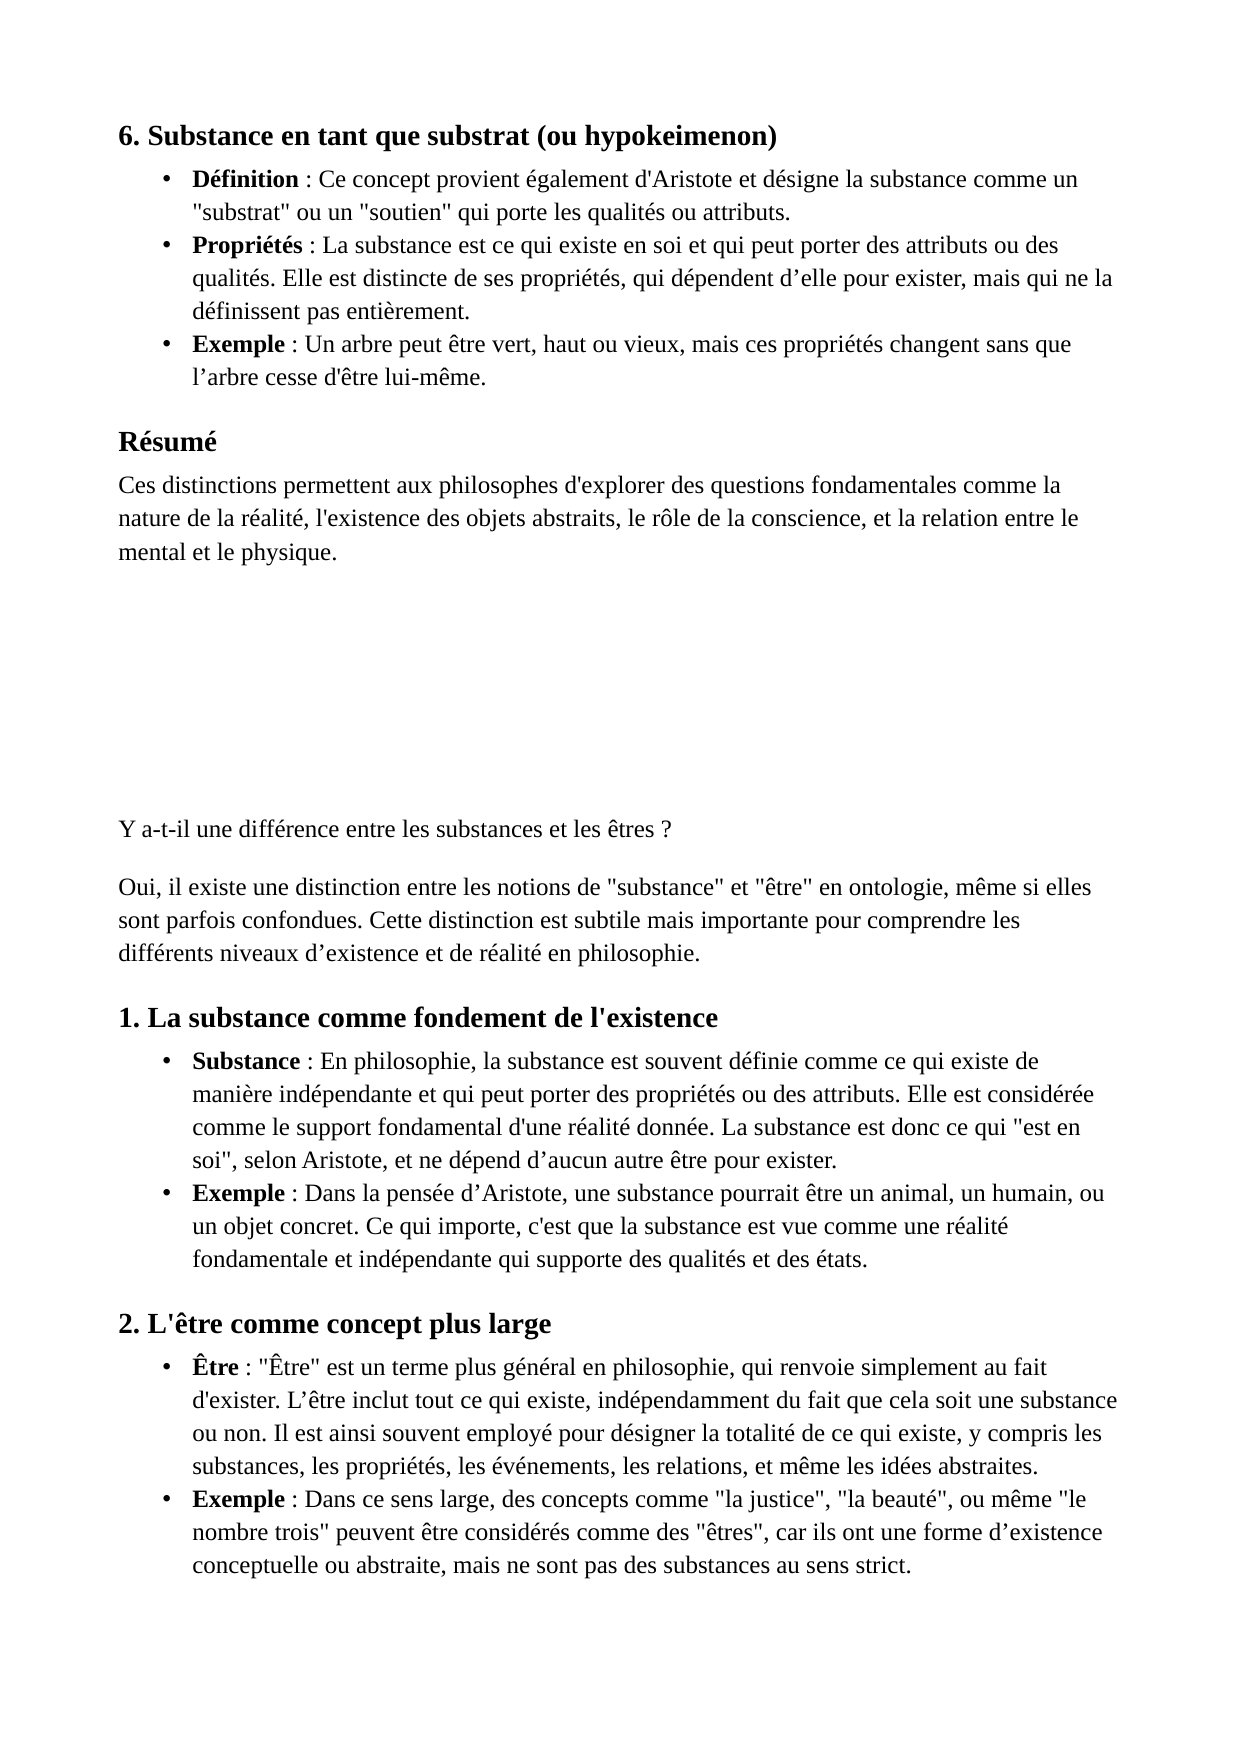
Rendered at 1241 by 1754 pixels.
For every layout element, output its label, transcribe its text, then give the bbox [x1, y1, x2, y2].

list Définition : Ce concept provient également d'Aristote et désigne la substance comme un "substrat" ou un "soutien" qui porte les qualités ou attributs. [162, 164, 1122, 226]
list Propriétés : La substance est ce qui existe en soi et qui peut porter des attributs ou des qualités. Elle est distincte de ses propriétés, qui dépendent d’elle pour exister, mais qui ne la définissent pas entièrement. [162, 230, 1122, 325]
text Oui, il existe une distinction entre les notions de "substance" et "être" en ontologie, même si elles sont parfois confondues. Cette distinction est subtile mais importante pour comprendre les différents niveaux d’existence et de réalité en philosophie. [118, 872, 1122, 966]
subtitle 1. La substance comme fondement de l'existence [118, 1000, 1122, 1033]
subtitle Résumé [118, 424, 1122, 458]
list Exemple : Dans la pensée d’Aristote, une substance pourrait être un animal, un humain, ou un objet concret. Ce qui importe, c'est que la substance est vue comme une réalité fondamentale et indépendante qui supporte des qualités et des états. [162, 1178, 1122, 1273]
subtitle 6. Substance en tant que substrat (ou hypokeimenon) [118, 118, 1122, 152]
text Ces distinctions permettent aux philosophes d'explorer des questions fondamentales comme la nature de la réalité, l'existence des objets abstraits, le rôle de la conscience, et la relation entre le mental et le physique. [118, 471, 1122, 565]
text Y a-t-il une différence entre les substances et les êtres ? [118, 814, 1122, 843]
list Exemple : Un arbre peut être vert, haut ou vieux, mais ces propriétés changent sans que l’arbre cesse d'être lui-même. [162, 329, 1122, 391]
subtitle 2. L'être comme concept plus large [118, 1306, 1122, 1340]
list Exemple : Dans ce sens large, des concepts comme "la justice", "la beauté", ou même "le nombre trois" peuvent être considérés comme des "êtres", car ils ont une forme d’existence conceptuelle ou abstraite, mais ne sont pas des substances au sens strict. [162, 1484, 1122, 1579]
list Être : "Être" est un terme plus général en philosophie, qui renvoie simplement au fait d'exister. L’être inclut tout ce qui existe, indépendamment du fait que cela soit une substance ou non. Il est ainsi souvent employé pour désigner la totalité de ce qui existe, y compris les substances, les propriétés, les événements, les relations, et même les idées abstraites. [162, 1352, 1122, 1480]
list Substance : En philosophie, la substance est souvent définie comme ce qui existe de manière indépendante et qui peut porter des propriétés ou des attributs. Elle est considérée comme le support fondamental d'une réalité donnée. La substance est donc ce qui "est en soi", selon Aristote, et ne dépend d’aucun autre être pour exister. [162, 1046, 1122, 1174]
